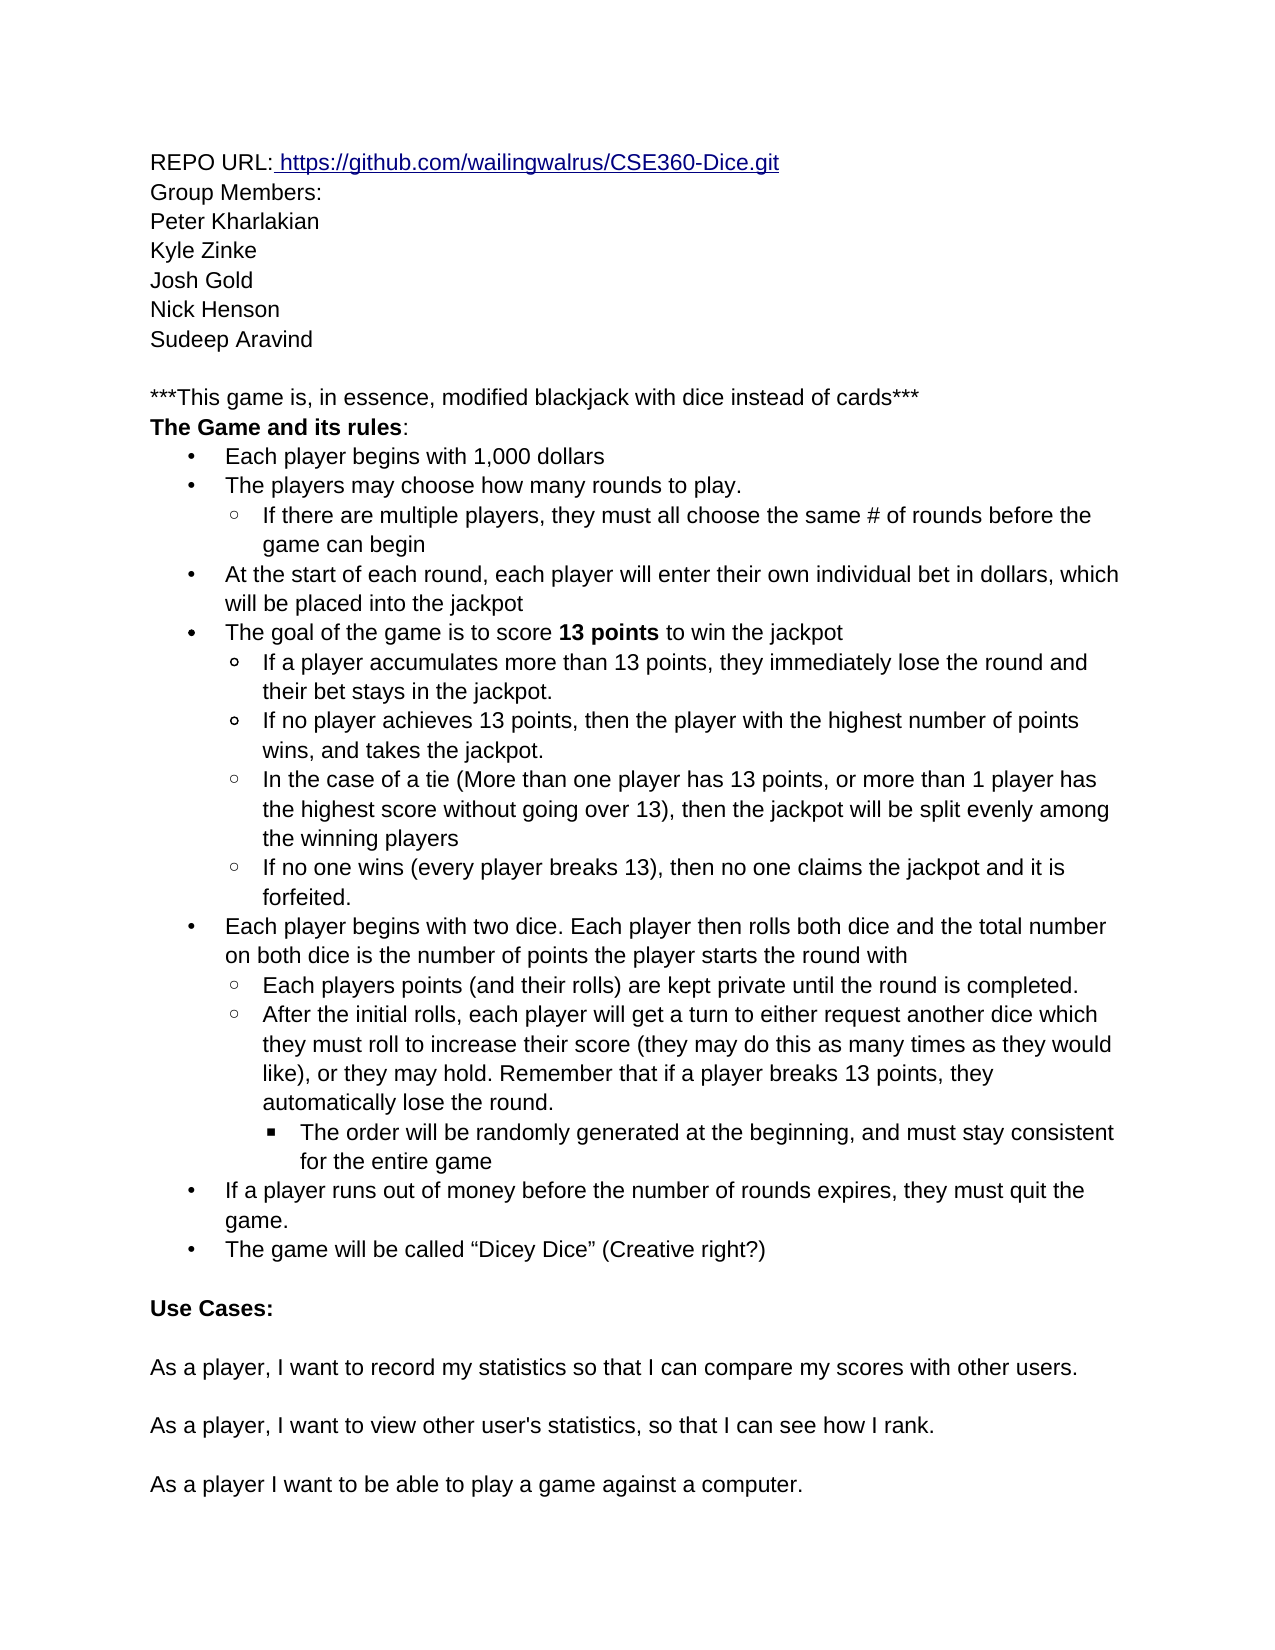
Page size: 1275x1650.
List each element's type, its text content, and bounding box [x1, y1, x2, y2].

text REPO URL: https://github.com/wailingwalrus/CSE360-Dice.git [150, 150, 1125, 176]
text As a player, I want to view other user's statistics, so that I can see how I rank. [150, 1413, 1125, 1439]
text Sudeep Aravind [150, 326, 1125, 352]
list The goal of the game is to score 13 points to win the jackpot [187, 620, 1125, 646]
list If a player accumulates more than 13 points, they immediately lose the round and their bet stays in the jackpot. [225, 649, 1125, 704]
text Josh Gold [150, 267, 1125, 293]
list The game will be called “Dicey Dice” (Creative right?) [187, 1237, 1125, 1292]
text Group Members: Peter Kharlakian [150, 179, 1125, 234]
text Nick Henson [150, 297, 1125, 322]
list At the start of each round, each player will enter their own individual bet in dollars, which will be placed into the jackpot [187, 561, 1125, 616]
list After the initial rolls, each player will get a turn to either request another dice which they must roll to increase their score (they may do this as many times as they would like), or they may hold. Remember that if a player breaks 13 points, they automatically lose the round. [225, 1002, 1125, 1116]
list The order will be randomly generated at the beginning, and must stay consistent for the entire game [262, 1119, 1125, 1174]
list In the case of a tie (More than one player has 13 points, or more than 1 player has the highest score without going over 13), then the jackpot will be split evenly among the winning players [225, 767, 1125, 851]
list Each player begins with two dice. Each player then rolls both dice and the total number on both dice is the number of points the player starts the round with [187, 914, 1125, 969]
text Kyle Zinke [150, 238, 1125, 264]
text ***This game is, in essence, modified blackjack with dice instead of cards*** [150, 385, 1125, 411]
list The players may choose how many rounds to play. [187, 473, 1125, 499]
text As a player I want to be able to play a game against a computer. [150, 1472, 1125, 1497]
text Use Cases: [150, 1296, 1125, 1351]
list If no one wins (every player breaks 13), then no one claims the jackpot and it is forfeited. [225, 855, 1125, 910]
text As a player, I want to record my statistics so that I can compare my scores with other users. [150, 1354, 1125, 1380]
list If there are multiple players, they must all choose the same # of rounds before the game can begin [225, 502, 1125, 557]
text The Game and its rules: [150, 414, 1125, 440]
list Each player begins with 1,000 dollars [187, 444, 1125, 469]
list If no player achieves 13 points, then the player with the highest number of points wins, and takes the jackpot. [225, 708, 1125, 763]
list Each players points (and their rolls) are kept private until the round is completed. [225, 972, 1125, 998]
list If a player runs out of money before the number of rounds expires, they must quit the game. [187, 1178, 1125, 1233]
